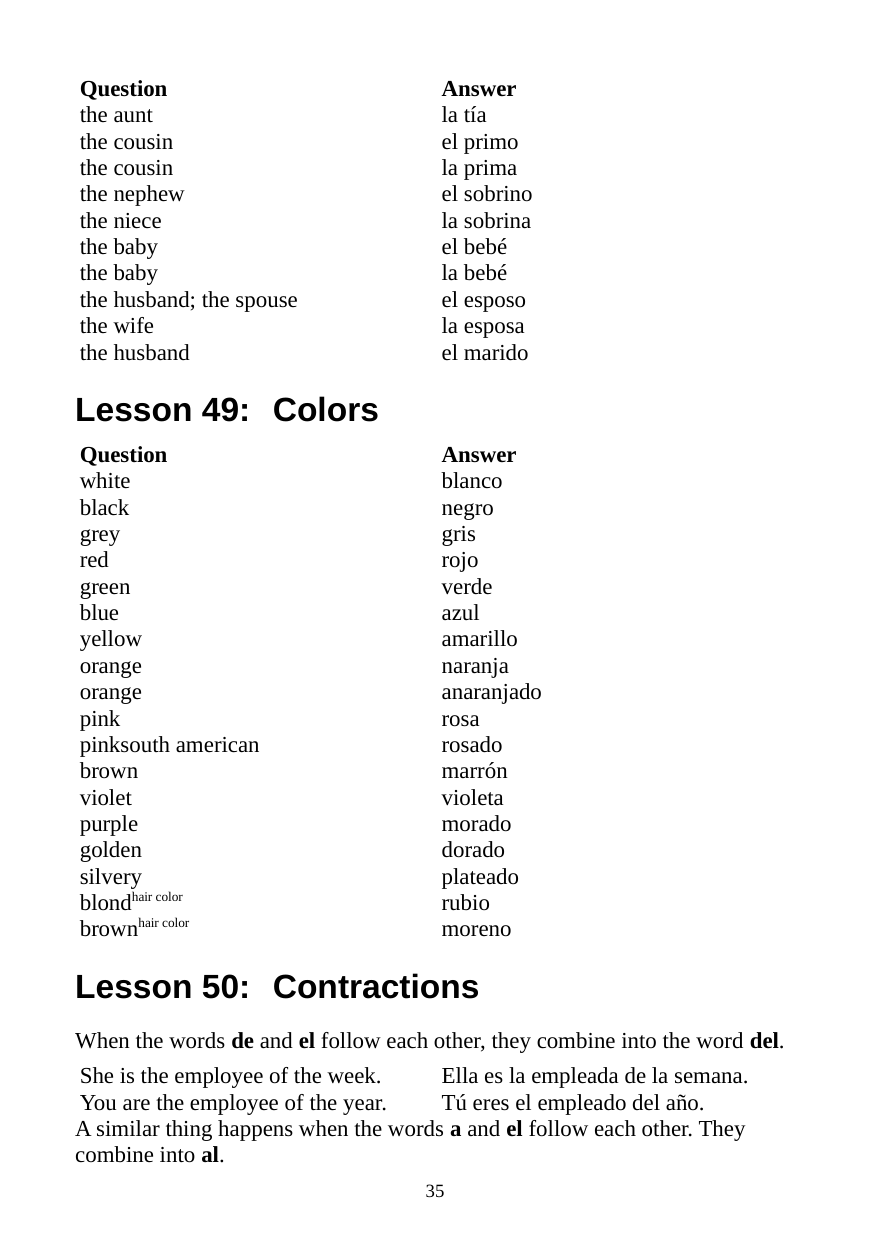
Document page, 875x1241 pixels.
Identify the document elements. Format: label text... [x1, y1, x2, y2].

table_cell the baby [75, 260, 437, 286]
table_cell plateado [437, 863, 799, 889]
table_cell violet [75, 784, 437, 810]
table_cell dorado [437, 836, 799, 863]
subtitle Colors [75, 390, 799, 428]
table_cell amarillo [437, 626, 799, 652]
table_header Answer [437, 441, 799, 467]
table_cell grey [75, 520, 437, 546]
table_cell anaranjado [437, 678, 799, 704]
table_cell la tía [437, 101, 799, 128]
table_cell golden [75, 836, 437, 863]
table_cell marrón [437, 757, 799, 784]
table_cell silvery [75, 863, 437, 889]
table_cell the baby [75, 233, 437, 259]
table_header She is the employee of the week. [75, 1062, 437, 1088]
subtitle Contractions [75, 967, 799, 1005]
table_cell Tú eres el empleado del año. [437, 1089, 799, 1115]
table_cell el marido [437, 339, 799, 365]
table_cell blue [75, 599, 437, 626]
table_cell pink [75, 705, 437, 731]
text A similar thing happens when the words a and el follow each other. They combine into al. [75, 1115, 799, 1168]
table_cell You are the employee of the year. [75, 1089, 437, 1115]
table_cell verde [437, 573, 799, 599]
table_header Ella es la empleada de la semana. [437, 1062, 799, 1088]
table_cell orange [75, 652, 437, 678]
table_cell moreno [437, 915, 799, 942]
table_cell orange [75, 678, 437, 704]
table_cell purple [75, 810, 437, 836]
table_cell white [75, 468, 437, 494]
table_cell the niece [75, 207, 437, 233]
table_cell brownhair color [75, 915, 437, 942]
table_cell blanco [437, 468, 799, 494]
table_cell rosa [437, 705, 799, 731]
table_cell la sobrina [437, 207, 799, 233]
table_cell naranja [437, 652, 799, 678]
table_header Question [75, 75, 437, 101]
table_cell morado [437, 810, 799, 836]
text When the words de and el follow each other, they combine into the word del. [75, 1027, 799, 1053]
table_cell the husband [75, 339, 437, 365]
table_cell negro [437, 494, 799, 520]
table_header Question [75, 441, 437, 467]
table_cell rojo [437, 546, 799, 573]
table_cell el bebé [437, 233, 799, 259]
table_cell green [75, 573, 437, 599]
table_cell gris [437, 520, 799, 546]
table_cell el esposo [437, 286, 799, 312]
table_cell el sobrino [437, 180, 799, 207]
table_cell la esposa [437, 312, 799, 338]
table_cell rosado [437, 731, 799, 757]
table_cell brown [75, 757, 437, 784]
table_cell the nephew [75, 180, 437, 207]
table_cell la prima [437, 154, 799, 180]
table_cell the husband; the spouse [75, 286, 437, 312]
table_cell yellow [75, 626, 437, 652]
table_cell the wife [75, 312, 437, 338]
table_cell el primo [437, 128, 799, 154]
table_cell red [75, 546, 437, 573]
table_cell black [75, 494, 437, 520]
table_cell rubio [437, 889, 799, 915]
table_header Answer [437, 75, 799, 101]
table_cell azul [437, 599, 799, 626]
table_cell violeta [437, 784, 799, 810]
table_cell pinksouth american [75, 731, 437, 757]
table_cell the aunt [75, 101, 437, 128]
table_cell the cousin [75, 128, 437, 154]
table_cell blondhair color [75, 889, 437, 915]
table_cell la bebé [437, 260, 799, 286]
table_cell the cousin [75, 154, 437, 180]
